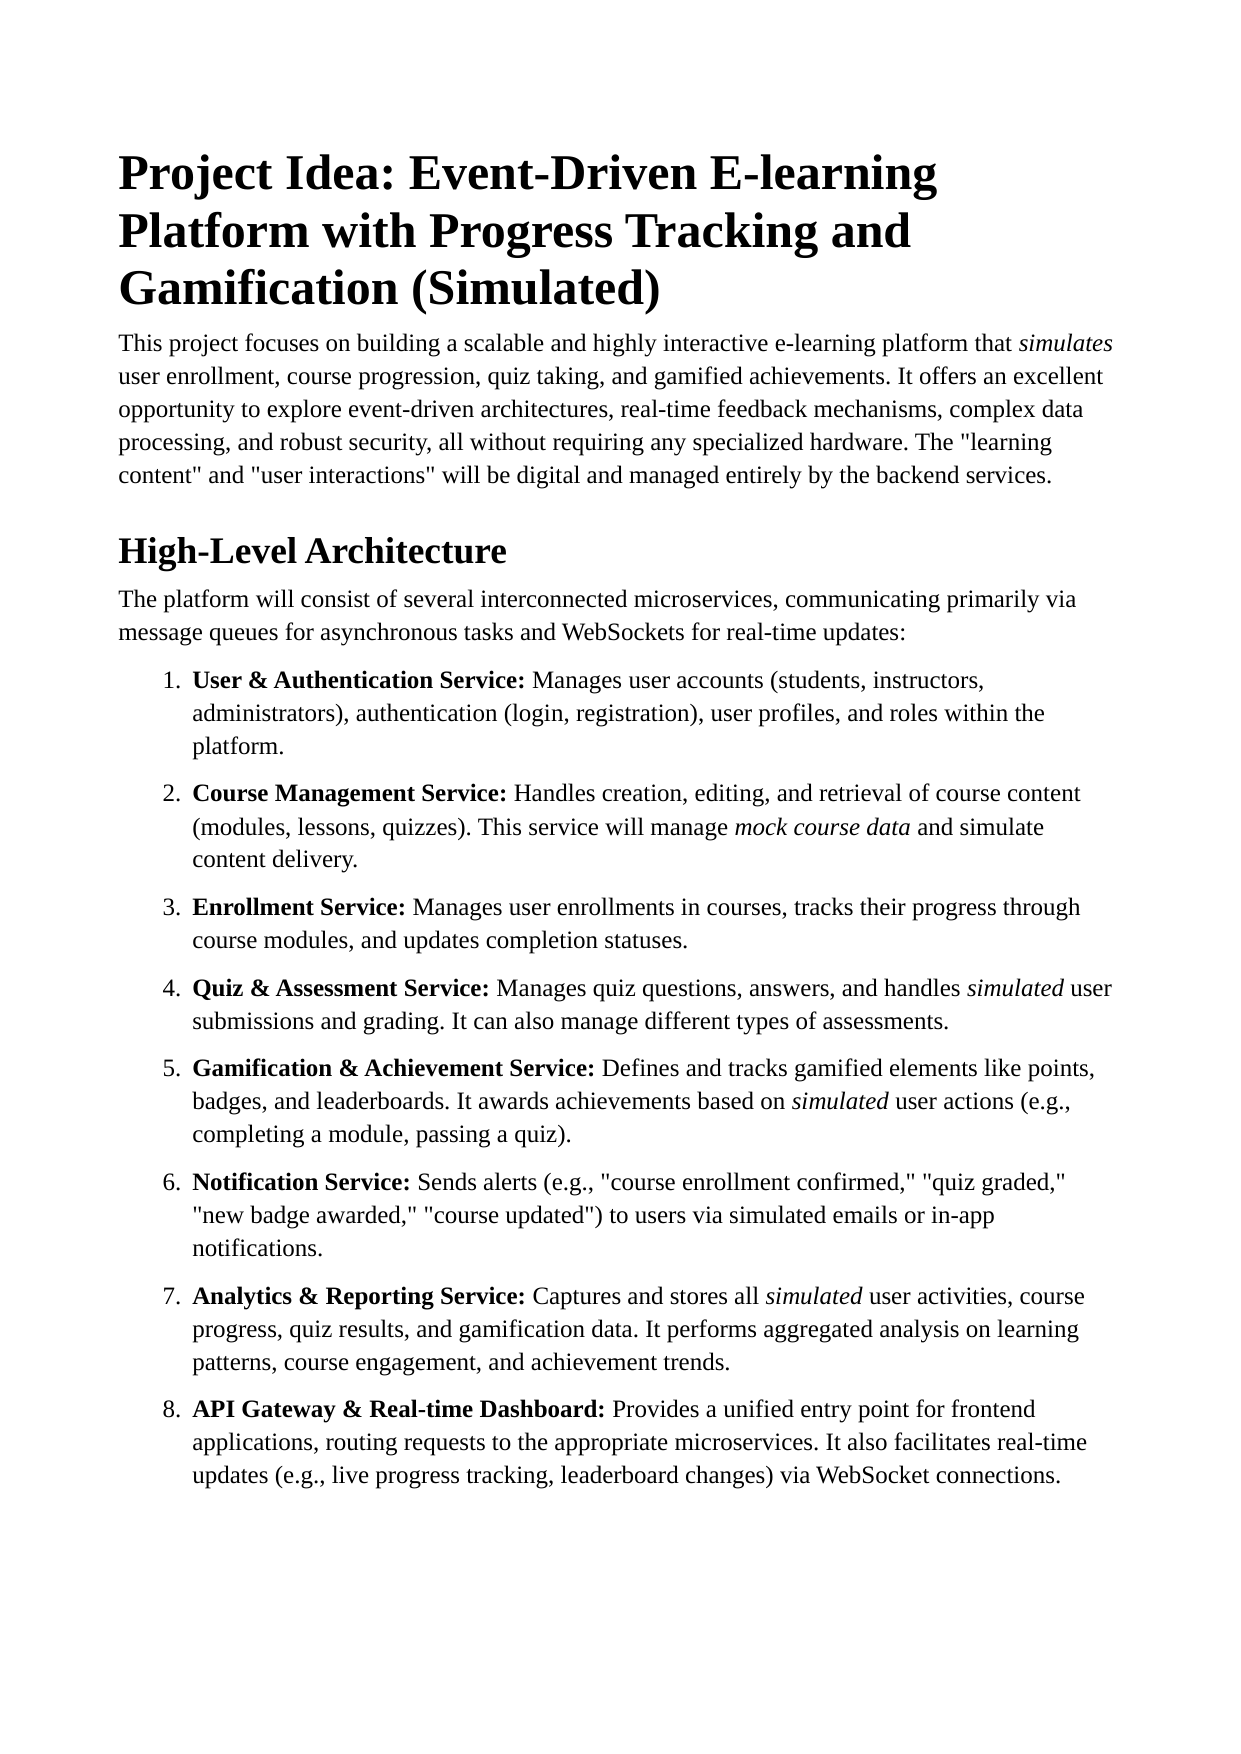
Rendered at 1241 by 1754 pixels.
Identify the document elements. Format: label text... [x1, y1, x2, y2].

text The platform will consist of several interconnected microservices, communicating primarily via message queues for asynchronous tasks and WebSockets for real-time updates: [118, 584, 1122, 646]
list Gamification & Achievement Service: Defines and tracks gamified elements like points, badges, and leaderboards. It awards achievements based on simulated user actions (e.g., completing a module, passing a quiz). [162, 1053, 1122, 1148]
subtitle Project Idea: Event-Driven E-learning Platform with Progress Tracking and Gamification (Simulated) [118, 143, 1122, 316]
list API Gateway & Real-time Dashboard: Provides a unified entry point for frontend applications, routing requests to the appropriate microservices. It also facilitates real-time updates (e.g., live progress tracking, leaderboard changes) via WebSocket connections. [162, 1394, 1122, 1489]
list User & Authentication Service: Manages user accounts (students, instructors, administrators), authentication (login, registration), user profiles, and roles within the platform. [162, 665, 1122, 760]
list Notification Service: Sends alerts (e.g., "course enrollment confirmed," "quiz graded," "new badge awarded," "course updated") to users via simulated emails or in-app notifications. [162, 1167, 1122, 1262]
subtitle High-Level Architecture [118, 529, 1122, 572]
text This project focuses on building a scalable and highly interactive e-learning platform that simulates user enrollment, course progression, quiz taking, and gamified achievements. It offers an excellent opportunity to explore event-driven architectures, real-time feedback mechanisms, complex data processing, and robust security, all without requiring any specialized hardware. The "learning content" and "user interactions" will be digital and managed entirely by the backend services. [118, 328, 1122, 489]
list Course Management Service: Handles creation, editing, and retrieval of course content (modules, lessons, quizzes). This service will manage mock course data and simulate content delivery. [162, 778, 1122, 873]
list Quiz & Assessment Service: Manages quiz questions, answers, and handles simulated user submissions and grading. It can also manage different types of assessments. [162, 973, 1122, 1034]
list Analytics & Reporting Service: Captures and stores all simulated user activities, course progress, quiz results, and gamification data. It performs aggregated analysis on learning patterns, course engagement, and achievement trends. [162, 1281, 1122, 1376]
list Enrollment Service: Manages user enrollments in courses, tracks their progress through course modules, and updates completion statuses. [162, 892, 1122, 954]
